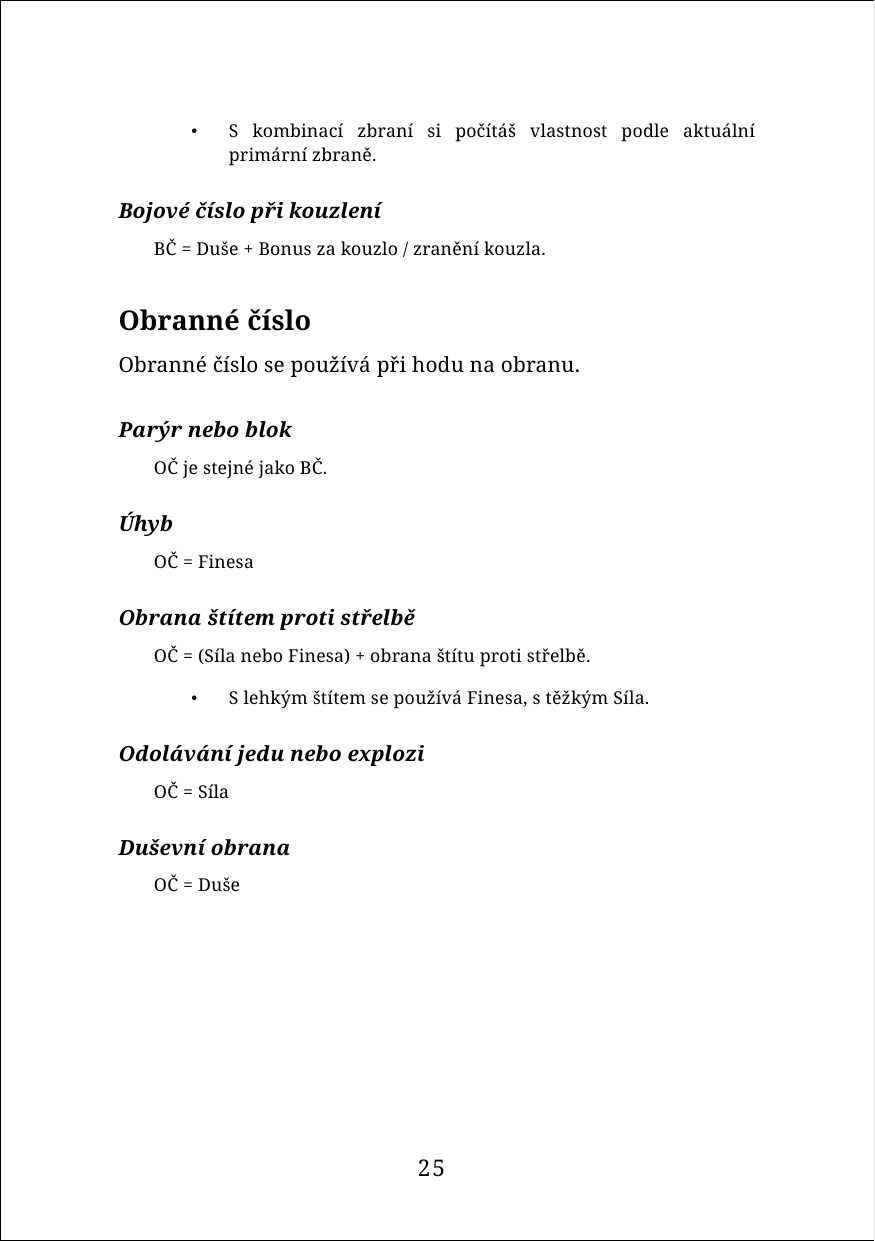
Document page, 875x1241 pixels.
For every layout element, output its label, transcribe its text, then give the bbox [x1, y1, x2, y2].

subtitle Úhyb [118, 509, 756, 538]
subtitle Parýr nebo blok [118, 415, 756, 444]
list OČ je stejné jako BČ. [154, 456, 756, 480]
list S kombinací zbraní si počítáš vlastnost podle aktuální primární zbraně. [191, 118, 756, 167]
list BČ = Duše + Bonus za kouzlo / zranění kouzla. [154, 236, 756, 260]
subtitle Obranné číslo [118, 302, 756, 339]
list OČ = Finesa [154, 549, 756, 574]
text Obranné číslo se používá při hodu na obranu. [118, 350, 756, 379]
subtitle Odolávání jedu nebo explozi [118, 739, 756, 767]
subtitle Duševní obrana [118, 833, 756, 861]
list OČ = Duše [154, 873, 756, 897]
subtitle Obrana štítem proti střelbě [118, 603, 756, 632]
list S lehkým štítem se používá Finesa, s těžkým Síla. [191, 685, 756, 709]
list OČ = (Síla nebo Finesa) + obrana štítu proti střelbě. [154, 643, 756, 667]
subtitle Bojové číslo při kouzlení [118, 196, 756, 224]
list OČ = Síla [154, 779, 756, 803]
